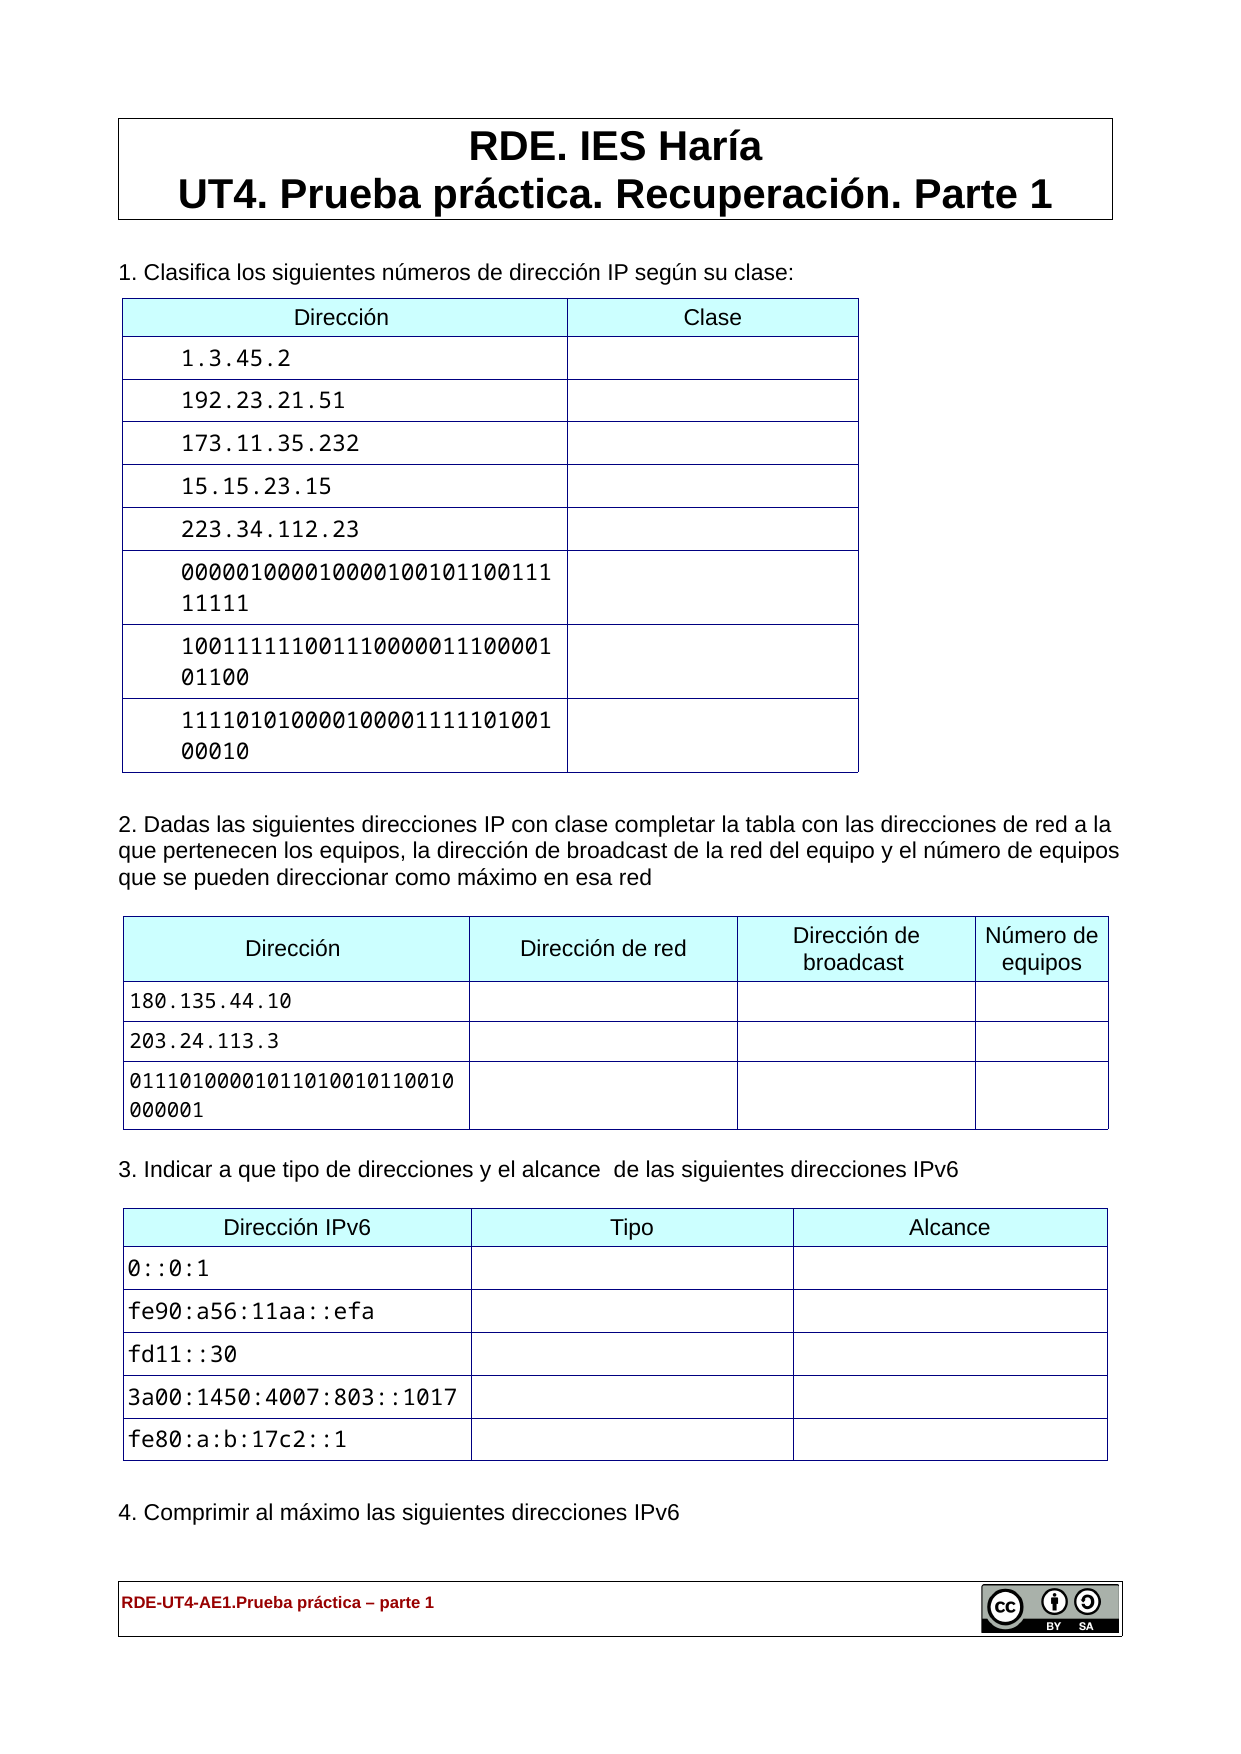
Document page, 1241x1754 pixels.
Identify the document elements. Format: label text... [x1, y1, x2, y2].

table_cell [472, 1333, 793, 1375]
picture [981, 1584, 1119, 1633]
table_cell [470, 1022, 737, 1061]
table_cell 192.23.21.51 [123, 380, 567, 421]
table_cell [568, 508, 858, 550]
table_cell 00000100001000010010110011111111 [123, 551, 567, 624]
table_cell [976, 982, 1108, 1021]
table_header Número de equipos [976, 917, 1108, 981]
table_cell 3a00:1450:4007:803::1017 [124, 1376, 471, 1417]
table_cell [568, 380, 858, 421]
table_cell [738, 982, 975, 1021]
table_cell [472, 1247, 793, 1289]
table_cell [472, 1290, 793, 1332]
table_cell fd11::30 [124, 1333, 471, 1375]
table_header Dirección [124, 917, 469, 981]
table_header Clase [568, 299, 858, 336]
table_cell fe80:a:b:17c2::1 [124, 1419, 471, 1460]
table_cell [568, 337, 858, 379]
table_cell 15.15.23.15 [123, 465, 567, 507]
table_cell [568, 699, 858, 772]
table_cell [470, 1062, 737, 1129]
table_header Dirección IPv6 [124, 1209, 471, 1246]
table_cell [568, 551, 858, 624]
table_cell [738, 1022, 975, 1061]
table_header Tipo [472, 1209, 793, 1246]
table_cell 1.3.45.2 [123, 337, 567, 379]
table_cell [976, 1062, 1108, 1129]
table_cell [568, 625, 858, 698]
table_cell 223.34.112.23 [123, 508, 567, 550]
text UT4. Prueba práctica. Recuperación. Parte 1 [119, 166, 1112, 219]
table_header Alcance [794, 1209, 1107, 1246]
text 1. Clasifica los siguientes números de dirección IP según su clase: [118, 259, 1122, 285]
table_header Dirección de broadcast [738, 917, 975, 981]
table_cell [738, 1062, 975, 1129]
table_header Dirección de red [470, 917, 737, 981]
table_cell 01110100001011010010110010000001 [124, 1062, 469, 1129]
text 3. Indicar a que tipo de direcciones y el alcance de las siguientes direcciones IPv6 [118, 1156, 1122, 1182]
table_cell 173.11.35.232 [123, 422, 567, 464]
table_cell [794, 1290, 1107, 1332]
table_cell 11110101000010000111110100100010 [123, 699, 567, 772]
table_cell 0::0:1 [124, 1247, 471, 1289]
table_cell [794, 1376, 1107, 1417]
text 4. Comprimir al máximo las siguientes direcciones IPv6 [118, 1499, 1122, 1526]
table_cell [470, 982, 737, 1021]
table_cell [794, 1419, 1107, 1460]
text 2. Dadas las siguientes direcciones IP con clase completar la tabla con las direcciones de red a la que pertenecen los equipos, la dirección de broadcast de la red del equipo y el número de equipos que se pueden direccionar como máximo en esa red [118, 811, 1122, 890]
table_header Dirección [123, 299, 567, 336]
table_cell [794, 1247, 1107, 1289]
table_cell [794, 1333, 1107, 1375]
table_cell [976, 1022, 1108, 1061]
table_cell 203.24.113.3 [124, 1022, 469, 1061]
text RDE. IES Haría [119, 119, 1112, 166]
table_cell [472, 1419, 793, 1460]
table_cell 180.135.44.10 [124, 982, 469, 1021]
table_cell 10011111100111000001110000101100 [123, 625, 567, 698]
table_cell [568, 422, 858, 464]
table_cell fe90:a56:11aa::efa [124, 1290, 471, 1332]
table_cell [472, 1376, 793, 1417]
table_cell [568, 465, 858, 507]
